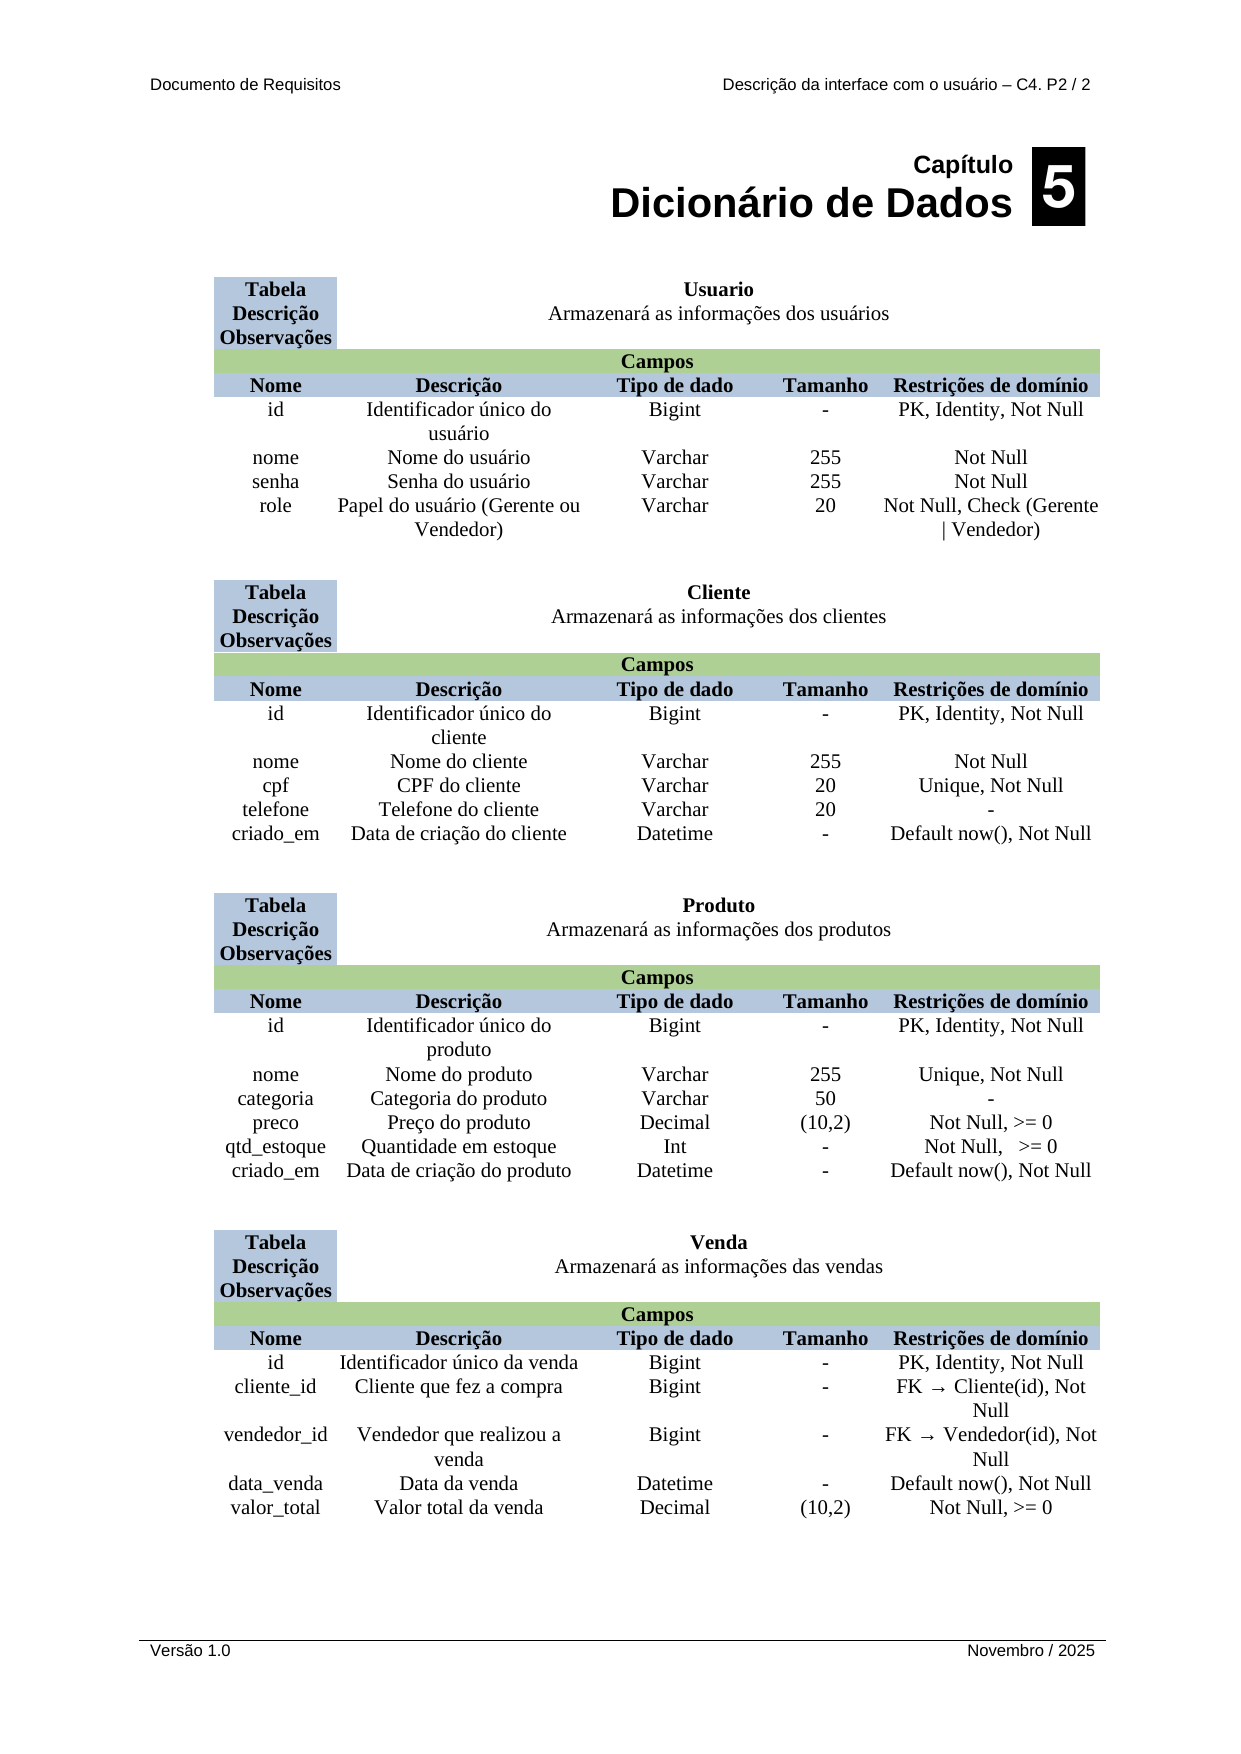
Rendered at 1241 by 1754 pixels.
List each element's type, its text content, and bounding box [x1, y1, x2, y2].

table_cell Datetime [580, 1471, 769, 1494]
table_cell Campos [214, 965, 1100, 989]
table_cell Not Null, >= 0 [881, 1495, 1100, 1519]
table_cell Nome [214, 1326, 337, 1350]
table_cell Restrições de domínio [881, 989, 1100, 1013]
table_cell Varchar [580, 773, 769, 797]
table_header Tabela [214, 277, 337, 301]
table_cell [337, 1278, 1100, 1302]
table_cell Tamanho [769, 1326, 881, 1350]
table_cell Varchar [580, 1061, 769, 1086]
table_header Cliente [337, 580, 1100, 604]
table_cell Unique, Not Null [881, 773, 1100, 797]
table_cell - [769, 701, 881, 749]
table_cell [337, 941, 1100, 965]
table_cell Descrição [337, 989, 580, 1013]
picture [1032, 147, 1086, 226]
table_cell Identificador único do usuário [337, 397, 580, 445]
table_cell 20 [769, 797, 881, 821]
table_header Produto [337, 893, 1100, 917]
table_cell Armazenará as informações dos usuários [337, 301, 1100, 325]
table_cell Papel do usuário (Gerente ou Vendedor) [337, 493, 580, 541]
table_cell Descrição [214, 604, 337, 628]
table_cell Not Null, >= 0 [881, 1110, 1100, 1134]
table_cell 50 [769, 1086, 881, 1109]
table_cell Unique, Not Null [881, 1061, 1100, 1086]
table_cell Not Null, >= 0 [881, 1134, 1100, 1158]
table_cell Not Null, Check (Gerente | Vendedor) [881, 493, 1100, 541]
table_cell PK, Identity, Not Null [881, 1013, 1100, 1061]
table_cell Descrição [337, 373, 580, 397]
subtitle Dicionário de Dados [150, 179, 1090, 227]
table_cell Tipo de dado [580, 989, 769, 1013]
table_cell Valor total da venda [337, 1495, 580, 1519]
table_cell Tipo de dado [580, 373, 769, 397]
table_cell Varchar [580, 749, 769, 773]
table_cell senha [214, 469, 337, 493]
table_cell Bigint [580, 1013, 769, 1061]
table_header Tabela [214, 1230, 337, 1254]
table_cell vendedor_id [214, 1423, 337, 1471]
table_cell Preço do produto [337, 1110, 580, 1134]
table_cell Nome [214, 676, 337, 701]
table_cell Not Null [881, 445, 1100, 469]
table_cell Tamanho [769, 676, 881, 701]
table_cell - [769, 1471, 881, 1494]
table_cell FK → Vendedor(id), Not Null [881, 1423, 1100, 1471]
table_cell 20 [769, 773, 881, 797]
table_cell Bigint [580, 1423, 769, 1471]
table_cell 20 [769, 493, 881, 541]
text Capítulo [210, 150, 1032, 179]
table_cell id [214, 1013, 337, 1061]
table_cell criado_em [214, 1158, 337, 1182]
table_cell Default now(), Not Null [881, 1158, 1100, 1182]
table_cell Varchar [580, 445, 769, 469]
table_cell Nome do usuário [337, 445, 580, 469]
table_cell 255 [769, 749, 881, 773]
table_cell Varchar [580, 493, 769, 541]
table_cell - [769, 397, 881, 445]
table_cell - [769, 1423, 881, 1471]
table_cell Armazenará as informações dos produtos [337, 917, 1100, 941]
table_cell Armazenará as informações das vendas [337, 1254, 1100, 1278]
table_cell [337, 325, 1100, 349]
table_cell Decimal [580, 1110, 769, 1134]
table_cell Bigint [580, 397, 769, 445]
table_cell - [769, 1013, 881, 1061]
table_cell Default now(), Not Null [881, 1471, 1100, 1494]
table_cell Identificador único do cliente [337, 701, 580, 749]
table_cell Telefone do cliente [337, 797, 580, 821]
table_cell CPF do cliente [337, 773, 580, 797]
table_cell Descrição [214, 301, 337, 325]
table_cell Descrição [214, 917, 337, 941]
table_cell Nome do cliente [337, 749, 580, 773]
table_cell preco [214, 1110, 337, 1134]
table_cell criado_em [214, 821, 337, 845]
table_cell Descrição [337, 676, 580, 701]
table_cell Tamanho [769, 989, 881, 1013]
table_header Venda [337, 1230, 1100, 1254]
table_cell Tipo de dado [580, 1326, 769, 1350]
table_cell Bigint [580, 1350, 769, 1374]
table_cell Nome [214, 989, 337, 1013]
table_cell nome [214, 445, 337, 469]
table_cell valor_total [214, 1495, 337, 1519]
table_cell Restrições de domínio [881, 1326, 1100, 1350]
table_cell Cliente que fez a compra [337, 1374, 580, 1422]
table_cell Decimal [580, 1495, 769, 1519]
table_cell Descrição [214, 1254, 337, 1278]
table_cell role [214, 493, 337, 541]
table_cell Observações [214, 941, 337, 965]
table_cell (10,2) [769, 1110, 881, 1134]
table_cell Quantidade em estoque [337, 1134, 580, 1158]
table_cell id [214, 397, 337, 445]
table_cell - [769, 821, 881, 845]
table_cell FK → Cliente(id), Not Null [881, 1374, 1100, 1422]
table_cell cliente_id [214, 1374, 337, 1422]
table_cell Campos [214, 1302, 1100, 1326]
table_cell - [769, 1374, 881, 1422]
table_cell Armazenará as informações dos clientes [337, 604, 1100, 628]
table_cell (10,2) [769, 1495, 881, 1519]
table_cell telefone [214, 797, 337, 821]
table_header Usuario [337, 277, 1100, 301]
table_cell Observações [214, 1278, 337, 1302]
table_cell Data de criação do cliente [337, 821, 580, 845]
table_cell Data de criação do produto [337, 1158, 580, 1182]
table_cell cpf [214, 773, 337, 797]
table_cell id [214, 1350, 337, 1374]
table_cell qtd_estoque [214, 1134, 337, 1158]
table_cell Identificador único da venda [337, 1350, 580, 1374]
table_cell 255 [769, 469, 881, 493]
table_cell Bigint [580, 701, 769, 749]
table_cell PK, Identity, Not Null [881, 397, 1100, 445]
table_cell Datetime [580, 821, 769, 845]
table_cell - [881, 1086, 1100, 1109]
table_header Tabela [214, 893, 337, 917]
table_cell Nome do produto [337, 1061, 580, 1086]
table_cell 255 [769, 445, 881, 469]
table_cell PK, Identity, Not Null [881, 1350, 1100, 1374]
table_cell Varchar [580, 797, 769, 821]
table_cell Restrições de domínio [881, 373, 1100, 397]
table_cell Observações [214, 628, 337, 652]
table_cell Bigint [580, 1374, 769, 1422]
table_cell Campos [214, 349, 1100, 373]
table_cell Vendedor que realizou a venda [337, 1423, 580, 1471]
table_cell Varchar [580, 1086, 769, 1109]
table_cell Not Null [881, 469, 1100, 493]
table_cell Not Null [881, 749, 1100, 773]
table_cell [337, 628, 1100, 652]
table_cell Tipo de dado [580, 676, 769, 701]
table_cell Varchar [580, 469, 769, 493]
table_header Tabela [214, 580, 337, 604]
table_cell Senha do usuário [337, 469, 580, 493]
table_cell Data da venda [337, 1471, 580, 1494]
table_cell - [769, 1134, 881, 1158]
table_cell Descrição [337, 1326, 580, 1350]
table_cell 255 [769, 1061, 881, 1086]
table_cell - [881, 797, 1100, 821]
table_cell Int [580, 1134, 769, 1158]
table_cell PK, Identity, Not Null [881, 701, 1100, 749]
table_cell Default now(), Not Null [881, 821, 1100, 845]
table_cell Categoria do produto [337, 1086, 580, 1109]
table_cell Restrições de domínio [881, 676, 1100, 701]
table_cell - [769, 1350, 881, 1374]
table_cell - [769, 1158, 881, 1182]
table_cell Campos [214, 653, 1100, 676]
table_cell Nome [214, 373, 337, 397]
table_cell Observações [214, 325, 337, 349]
table_cell id [214, 701, 337, 749]
table_cell categoria [214, 1086, 337, 1109]
table_cell nome [214, 1061, 337, 1086]
table_cell nome [214, 749, 337, 773]
table_cell data_venda [214, 1471, 337, 1494]
table_cell Identificador único do produto [337, 1013, 580, 1061]
table_cell Tamanho [769, 373, 881, 397]
table_cell Datetime [580, 1158, 769, 1182]
